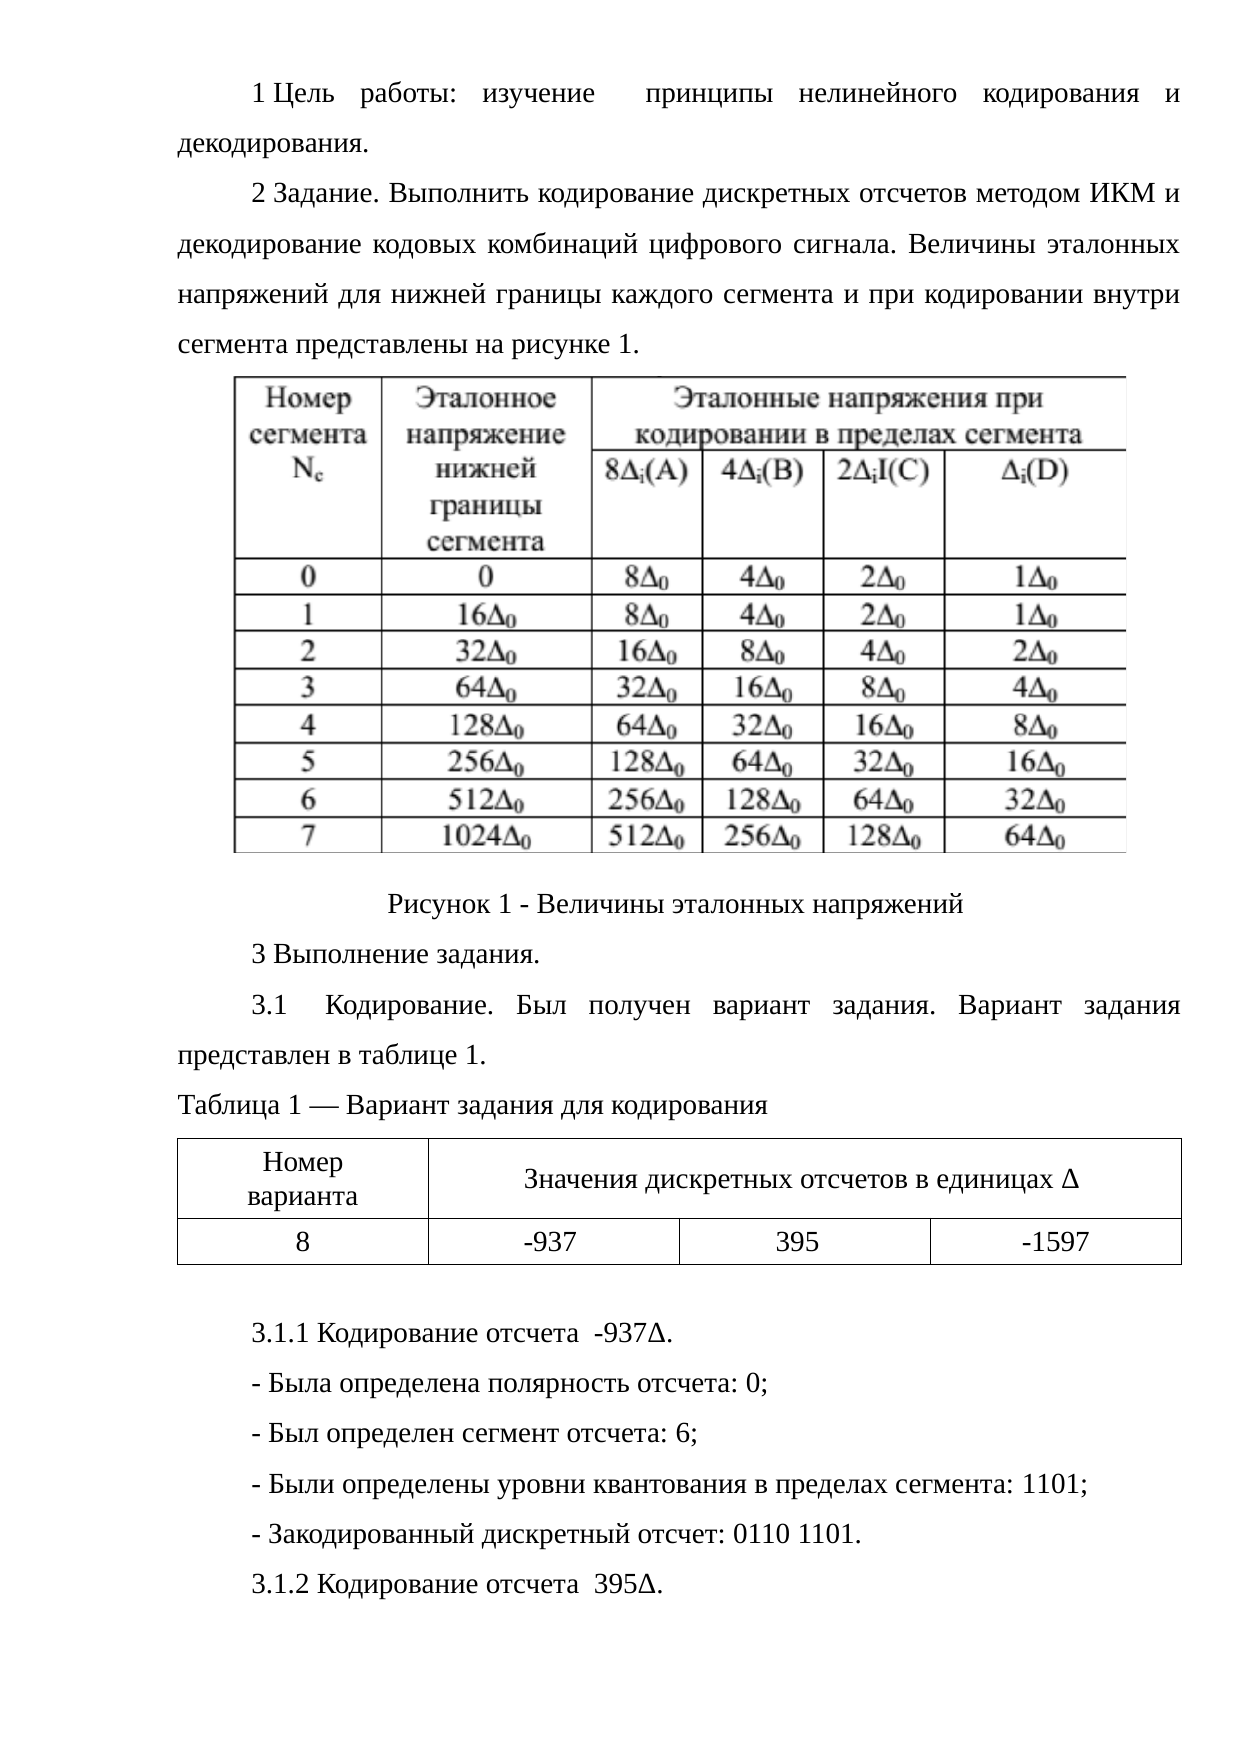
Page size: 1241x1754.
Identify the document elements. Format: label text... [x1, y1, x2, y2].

text Рисунок 1 - Величины эталонных напряжений [177, 377, 1181, 920]
list Кодирование отсчета 395Δ. [177, 1566, 1181, 1600]
table_cell -1597 [931, 1219, 1181, 1263]
list Кодирование. Был получен вариант задания. Вариант задания представлен в таблице 1. [177, 987, 1181, 1071]
table_header Номер варианта [178, 1139, 428, 1217]
table_cell 395 [680, 1219, 930, 1263]
text - Была определена полярность отсчета: 0; [177, 1365, 1181, 1399]
text Таблица 1 — Вариант задания для кодирования [177, 1087, 1181, 1121]
table_header Значения дискретных отсчетов в единицах Δ [429, 1139, 1181, 1217]
list Задание. Выполнить кодирование дискретных отсчетов методом ИКМ и декодирование кодовых комбинаций цифрового сигнала. Величины эталонных напряжений для нижней границы каждого сегмента и при кодировании внутри сегмента представлены на рисунке 1. [177, 176, 1181, 360]
list Выполнение задания. [177, 937, 1181, 970]
text - Закодированный дискретный отсчет: 0110 1101. [177, 1516, 1181, 1549]
picture [232, 376, 1127, 853]
text - Был определен сегмент отсчета: 6; [177, 1415, 1181, 1449]
table_cell -937 [429, 1219, 679, 1263]
list Цель работы: изучение принципы нелинейного кодирования и декодирования. [177, 75, 1181, 159]
list Кодирование отсчета -937Δ. [177, 1315, 1181, 1348]
table_cell 8 [178, 1219, 428, 1263]
text - Были определены уровни квантования в пределах сегмента: 1101; [177, 1466, 1181, 1499]
